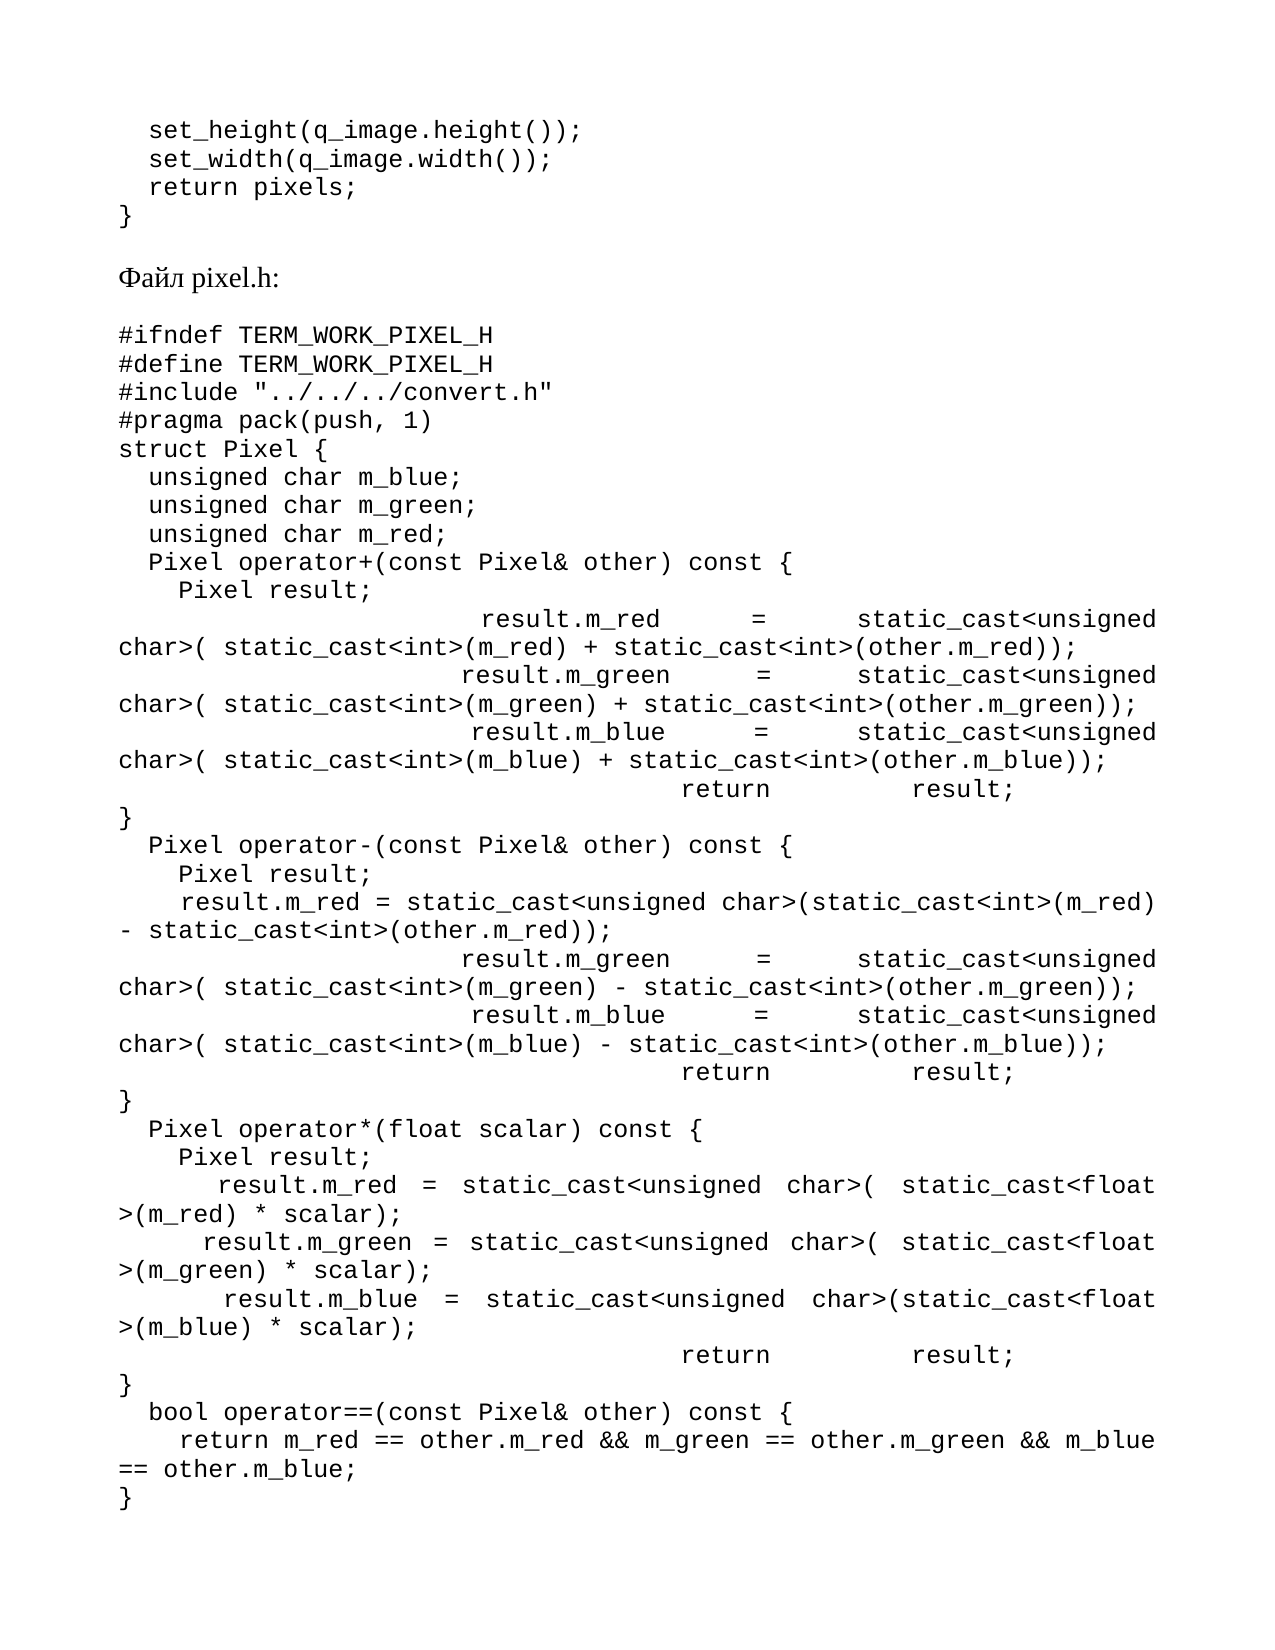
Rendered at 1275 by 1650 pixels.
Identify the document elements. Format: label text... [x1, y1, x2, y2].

text Файл pixel.h: [118, 260, 1157, 294]
text #define TERM_WORK_PIXEL_H [118, 351, 1157, 379]
text set_width(q_image.width()); [118, 146, 1157, 175]
text struct Pixel { [118, 436, 1157, 464]
text result.m_red = static_cast<unsigned char>(static_cast<int>(m_red) - static_cast<int>(other.m_red)); [118, 889, 1157, 946]
text result.m_red = static_cast<unsigned char>( static_cast<int>(m_red) + static_cast<int>(other.m_red)); [118, 606, 1157, 663]
text return result; } [118, 776, 1157, 833]
text #ifndef TERM_WORK_PIXEL_H [118, 323, 1157, 351]
text result.m_green = static_cast<unsigned char>( static_cast<int>(m_green) + static_cast<int>(other.m_green)); [118, 663, 1157, 719]
text Pixel operator-(const Pixel& other) const { [118, 833, 1157, 861]
text result.m_blue = static_cast<unsigned char>( static_cast<int>(m_blue) + static_cast<int>(other.m_blue)); [118, 719, 1157, 776]
text result.m_red = static_cast<unsigned char>( static_cast<float >(m_red) * scalar); [118, 1173, 1157, 1229]
text Pixel result; [118, 1144, 1157, 1173]
text unsigned char m_blue; [118, 464, 1157, 493]
text result.m_blue = static_cast<unsigned char>(static_cast<float >(m_blue) * scalar); [118, 1286, 1157, 1343]
text result.m_green = static_cast<unsigned char>( static_cast<float >(m_green) * scalar); [118, 1229, 1157, 1286]
text set_height(q_image.height()); [118, 118, 1157, 146]
text unsigned char m_red; [118, 521, 1157, 549]
text unsigned char m_green; [118, 493, 1157, 521]
text #pragma pack(push, 1) [118, 408, 1157, 436]
text } [118, 203, 1157, 231]
text Pixel operator+(const Pixel& other) const { [118, 549, 1157, 578]
text result.m_blue = static_cast<unsigned char>( static_cast<int>(m_blue) - static_cast<int>(other.m_blue)); [118, 1003, 1157, 1059]
text return m_red == other.m_red && m_green == other.m_green && m_blue == other.m_blue; [118, 1428, 1157, 1484]
text return result; } [118, 1343, 1157, 1399]
text bool operator==(const Pixel& other) const { [118, 1399, 1157, 1428]
text Pixel operator*(float scalar) const { [118, 1116, 1157, 1144]
text result.m_green = static_cast<unsigned char>( static_cast<int>(m_green) - static_cast<int>(other.m_green)); [118, 946, 1157, 1003]
text Pixel result; [118, 861, 1157, 889]
text Pixel result; [118, 578, 1157, 606]
text return result; } [118, 1059, 1157, 1116]
text #include "../../../convert.h" [118, 379, 1157, 408]
text return pixels; [118, 175, 1157, 203]
text } [118, 1484, 1157, 1513]
